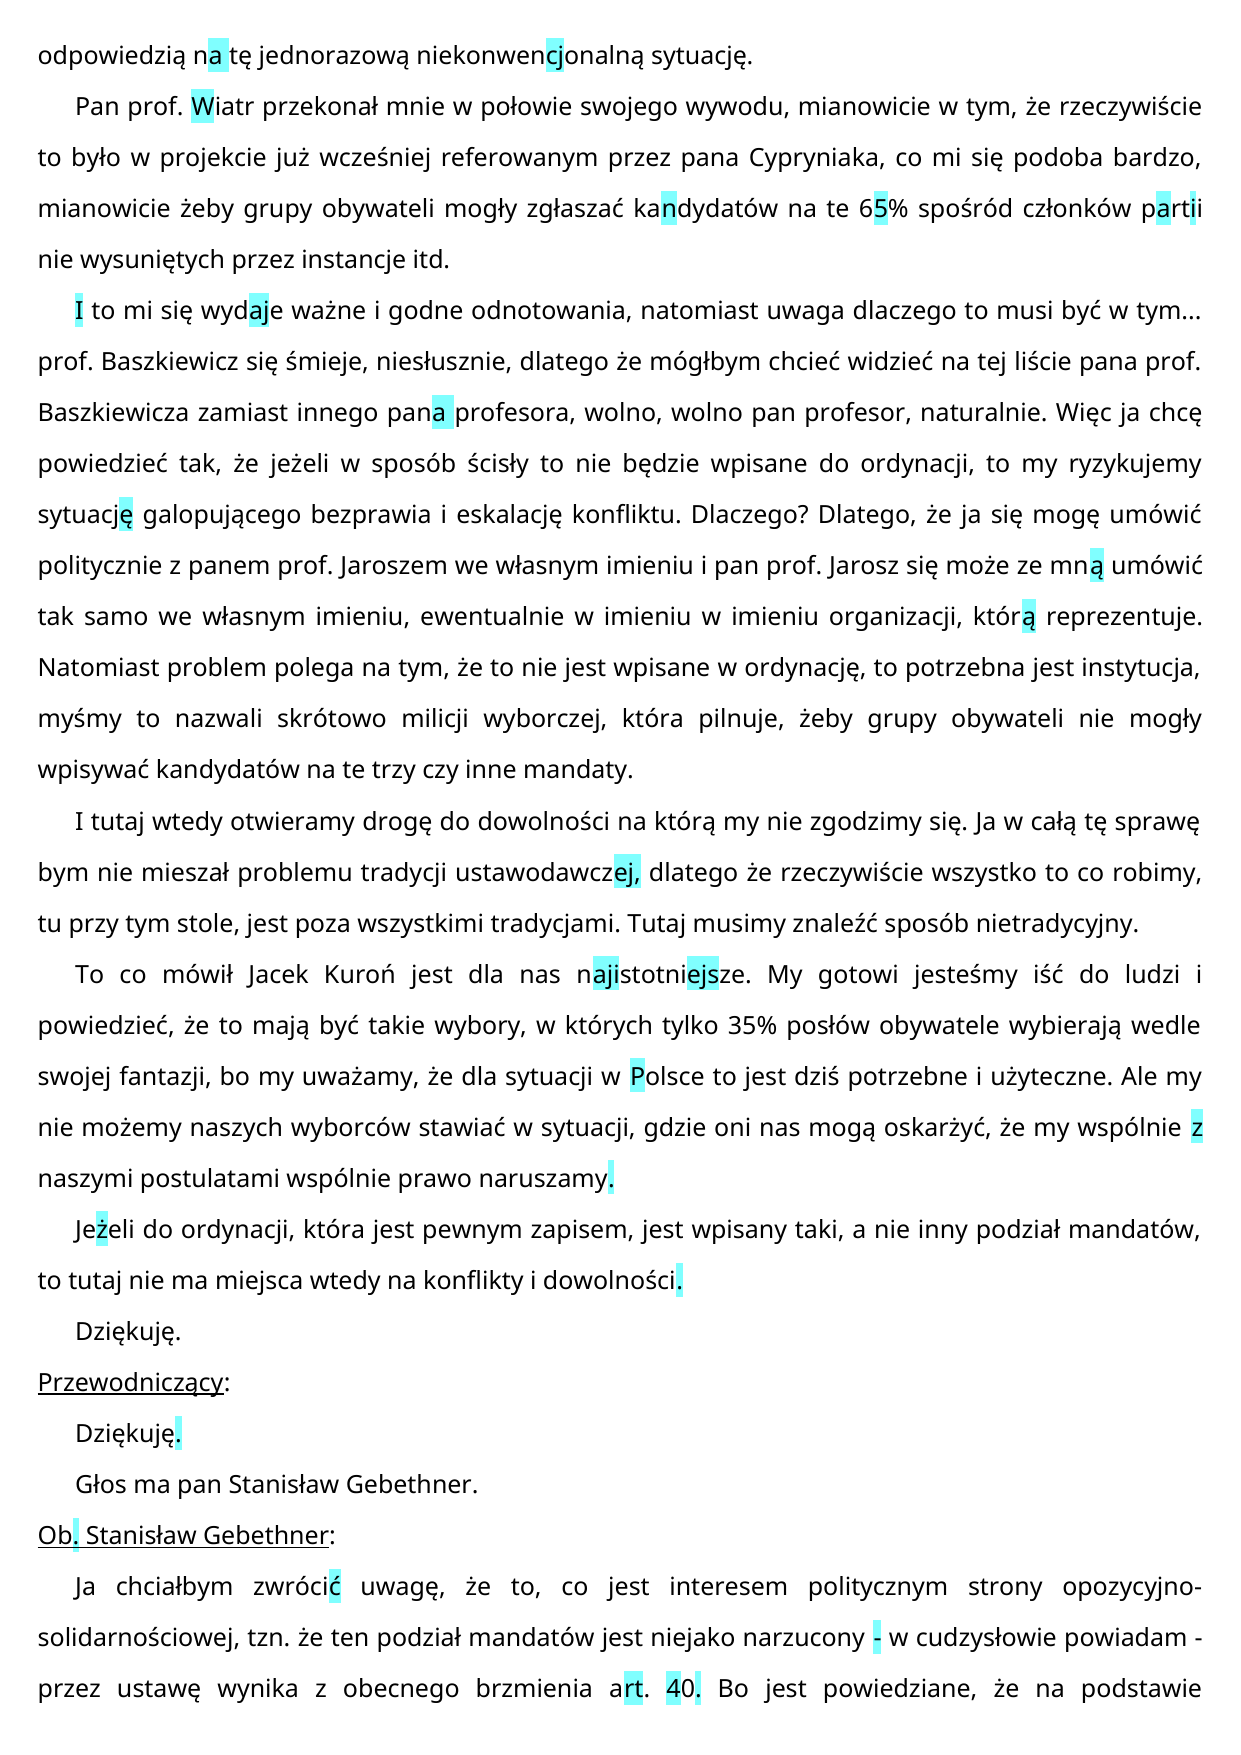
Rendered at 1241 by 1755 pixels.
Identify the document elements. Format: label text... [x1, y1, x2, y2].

text Głos ma pan Stanisław Gebethner. [37, 1467, 1203, 1501]
text I to mi się wydaje ważne i godne odnotowania, natomiast uwaga dlaczego to musi być w tym... prof. Baszkiewicz się śmieje, niesłusznie, dlatego że mógłbym chcieć widzieć na tej liście pana prof. Baszkiewicza zamiast innego pana profesora, wolno, wolno pan profesor, naturalnie. Więc ja chcę powiedzieć tak, że jeżeli w sposób ścisły to nie będzie wpisane do ordynacji, to my ryzykujemy sytuację galopującego bezprawia i eskalację konfliktu. Dlaczego? Dlatego, że ja się mogę umówić politycznie z panem prof. Jaroszem we własnym imieniu i pan prof. Jarosz się może ze mną umówić tak samo we własnym imieniu, ewentualnie w imieniu w imieniu organizacji, którą reprezentuje. Natomiast problem polega na tym, że to nie jest wpisane w ordynację, to potrzebna jest instytucja, myśmy to nazwali skrótowo milicji wyborczej, która pilnuje, żeby grupy obywateli nie mogły wpisywać kandydatów na te trzy czy inne mandaty. [37, 293, 1203, 786]
text Pan prof. Wiatr przekonał mnie w połowie swojego wywodu, mianowicie w tym, że rzeczywiście to było w projekcie już wcześniej referowanym przez pana Cypryniaka, co mi się podoba bardzo, mianowicie żeby grupy obywateli mogły zgłaszać kandydatów na te 65% spośród członków partii nie wysuniętych przez instancje itd. [37, 88, 1203, 276]
text To co mówił Jacek Kuroń jest dla nas najistotniejsze. My gotowi jesteśmy iść do ludzi i powiedzieć, że to mają być takie wybory, w których tylko 35% posłów obywatele wybierają wedle swojej fantazji, bo my uważamy, że dla sytuacji w Polsce to jest dziś potrzebne i użyteczne. Ale my nie możemy naszych wyborców stawiać w sytuacji, gdzie oni nas mogą oskarżyć, że my wspólnie z naszymi postulatami wspólnie prawo naruszamy. [37, 956, 1203, 1194]
text Dziękuję. [37, 1313, 1203, 1348]
text Jeżeli do ordynacji, która jest pewnym zapisem, jest wpisany taki, a nie inny podział mandatów, to tutaj nie ma miejsca wtedy na konflikty i dowolności. [37, 1211, 1203, 1297]
text I tutaj wtedy otwieramy drogę do dowolności na którą my nie zgodzimy się. Ja w całą tę sprawę bym nie mieszał problemu tradycji ustawodawczej, dlatego że rzeczywiście wszystko to co robimy, tu przy tym stole, jest poza wszystkimi tradycjami. Tutaj musimy znaleźć sposób nietradycyjny. [37, 803, 1203, 939]
text Ob. Stanisław Gebethner: [37, 1518, 1203, 1552]
text odpowiedzią na tę jednorazową niekonwencjonalną sytuację. [37, 37, 1203, 72]
text Przewodniczący: [37, 1364, 1203, 1399]
text Ja chciałbym zwrócić uwagę, że to, co jest interesem politycznym strony opozycyjno- solidarnościowej, tzn. że ten podział mandatów jest niejako narzucony - w cudzysłowie powiadam - przez ustawę wynika z obecnego brzmienia art. 40. Bo jest powiedziane, że na podstawie [37, 1569, 1203, 1705]
text Dziękuję. [37, 1416, 1203, 1450]
